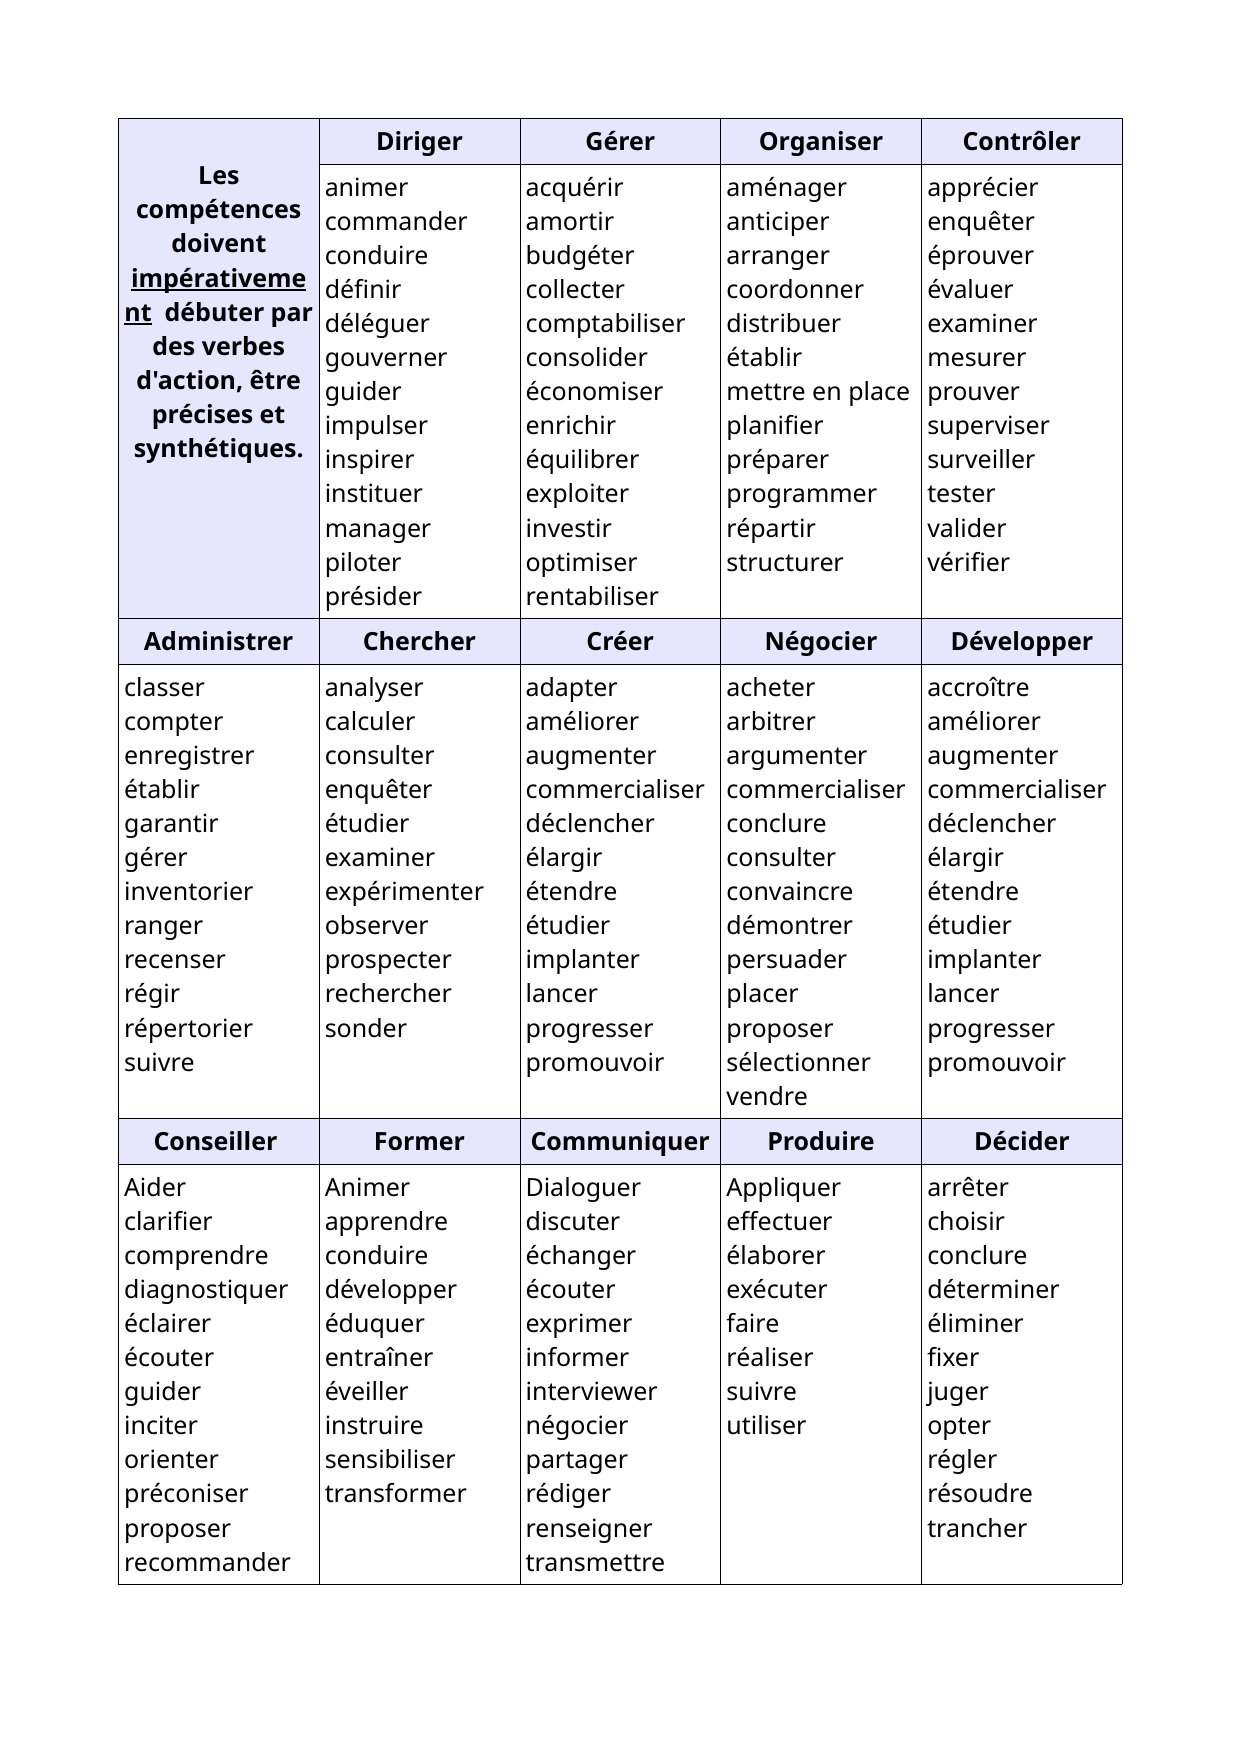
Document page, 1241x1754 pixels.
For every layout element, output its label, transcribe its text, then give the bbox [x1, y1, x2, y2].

table_cell Conseiller [119, 1119, 319, 1164]
table_header Gérer [521, 119, 720, 164]
table_cell Communiquer [521, 1119, 720, 1164]
table_cell Administrer [119, 619, 319, 664]
table_cell analyser calculer consulter enquêter étudier examiner expérimenter observer prospecter rechercher sonder [320, 665, 520, 1118]
table_cell aménager anticiper arranger coordonner distribuer établir mettre en place planifier préparer programmer répartir structurer [721, 165, 921, 618]
table_cell Former [320, 1119, 520, 1164]
table_header Diriger [320, 119, 520, 164]
table_header Les compétences doivent impérativement débuter par des verbes d'action, être précises et synthétiques. [119, 119, 319, 618]
table_header Contrôler [922, 119, 1122, 164]
table_cell adapter améliorer augmenter commercialiser déclencher élargir étendre étudier implanter lancer progresser promouvoir [521, 665, 720, 1118]
table_cell arrêter choisir conclure déterminer éliminer fixer juger opter régler résoudre trancher [922, 1165, 1122, 1584]
table_cell Développer [922, 619, 1122, 664]
table_cell acheter arbitrer argumenter commercialiser conclure consulter convaincre démontrer persuader placer proposer sélectionner vendre [721, 665, 921, 1118]
table_cell acquérir amortir budgéter collecter comptabiliser consolider économiser enrichir équilibrer exploiter investir optimiser rentabiliser [521, 165, 720, 618]
table_cell Appliquer effectuer élaborer exécuter faire réaliser suivre utiliser [721, 1165, 921, 1584]
table_cell classer compter enregistrer établir garantir gérer inventorier ranger recenser régir répertorier suivre [119, 665, 319, 1118]
table_cell Décider [922, 1119, 1122, 1164]
table_cell Créer [521, 619, 720, 664]
table_cell accroître améliorer augmenter commercialiser déclencher élargir étendre étudier implanter lancer progresser promouvoir [922, 665, 1122, 1118]
table_cell Animer apprendre conduire développer éduquer entraîner éveiller instruire sensibiliser transformer [320, 1165, 520, 1584]
table_cell Chercher [320, 619, 520, 664]
table_header Organiser [721, 119, 921, 164]
table_cell Dialoguer discuter échanger écouter exprimer informer interviewer négocier partager rédiger renseigner transmettre [521, 1165, 720, 1584]
table_cell Produire [721, 1119, 921, 1164]
table_cell apprécier enquêter éprouver évaluer examiner mesurer prouver superviser surveiller tester valider vérifier [922, 165, 1122, 618]
table_cell Aider clarifier comprendre diagnostiquer éclairer écouter guider inciter orienter préconiser proposer recommander [119, 1165, 319, 1584]
table_cell Négocier [721, 619, 921, 664]
table_cell animer commander conduire définir déléguer gouverner guider impulser inspirer instituer manager piloter présider [320, 165, 520, 618]
